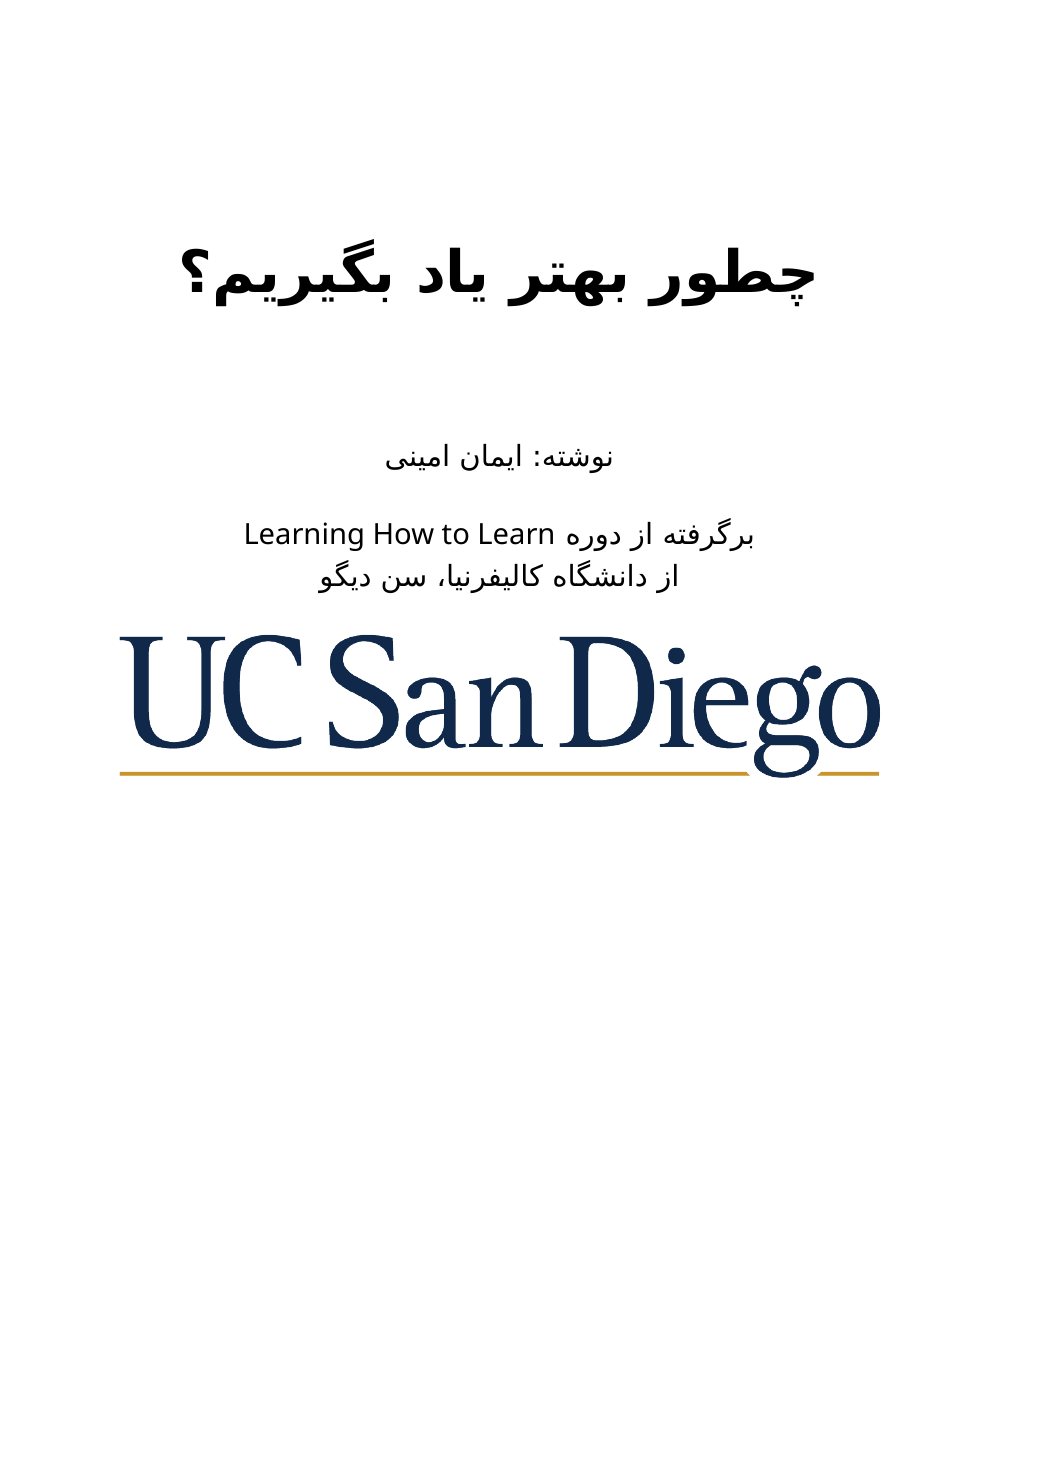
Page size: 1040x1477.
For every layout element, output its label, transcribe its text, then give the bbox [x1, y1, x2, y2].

subtitle برگرفته از دوره‌ Learning How to Learn از دانشگاه کالیفرنیا، سن دیگو [118, 513, 881, 594]
subtitle نوشته: ایمان امینی [118, 439, 881, 473]
picture [118, 633, 881, 779]
title چطور بهتر یاد بگیریم؟ [118, 238, 881, 306]
